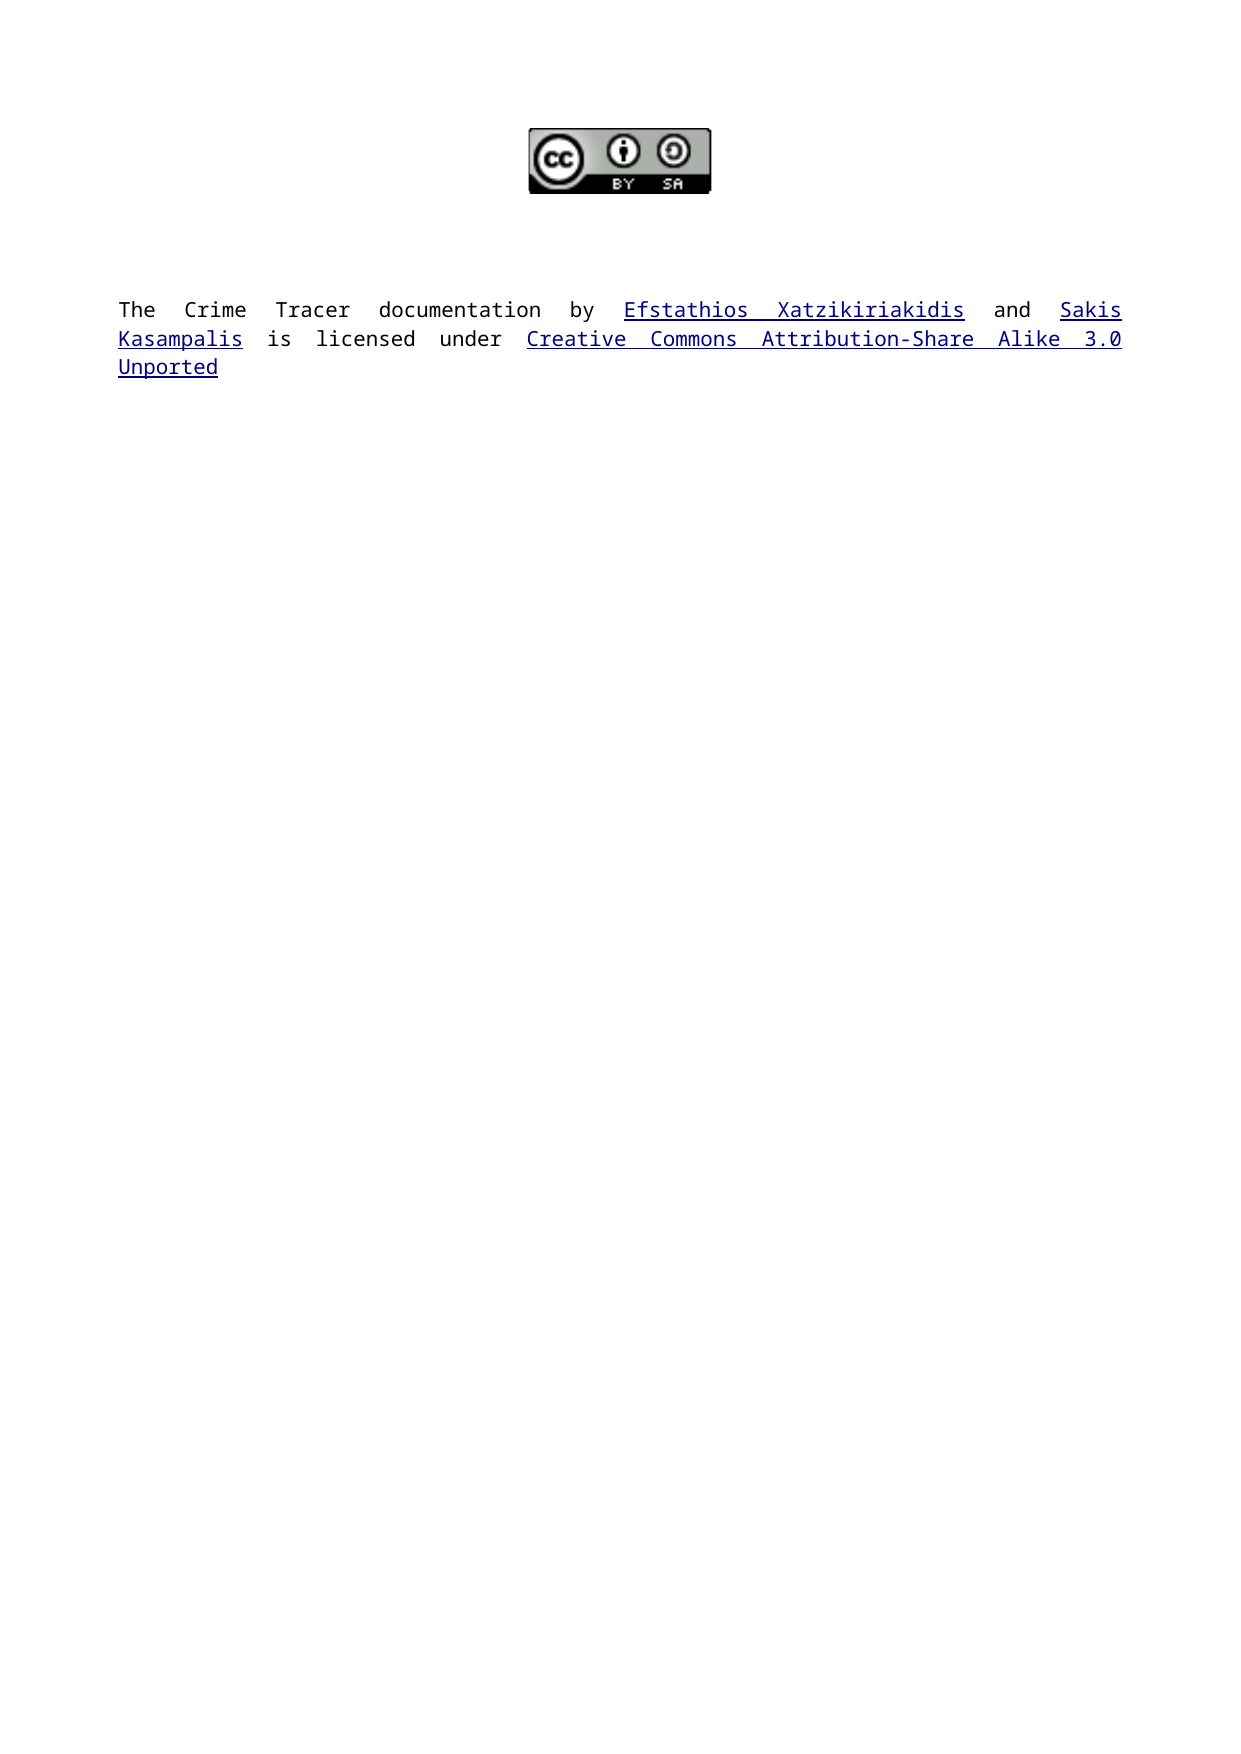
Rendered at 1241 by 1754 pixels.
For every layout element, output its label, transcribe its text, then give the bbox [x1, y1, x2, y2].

picture [528, 128, 712, 194]
text The Crime Tracer documentation by Efstathios Xatzikiriakidis and Sakis Kasampalis is licensed under Creative Commons Attribution-Share Alike 3.0 Unported [118, 295, 1122, 381]
